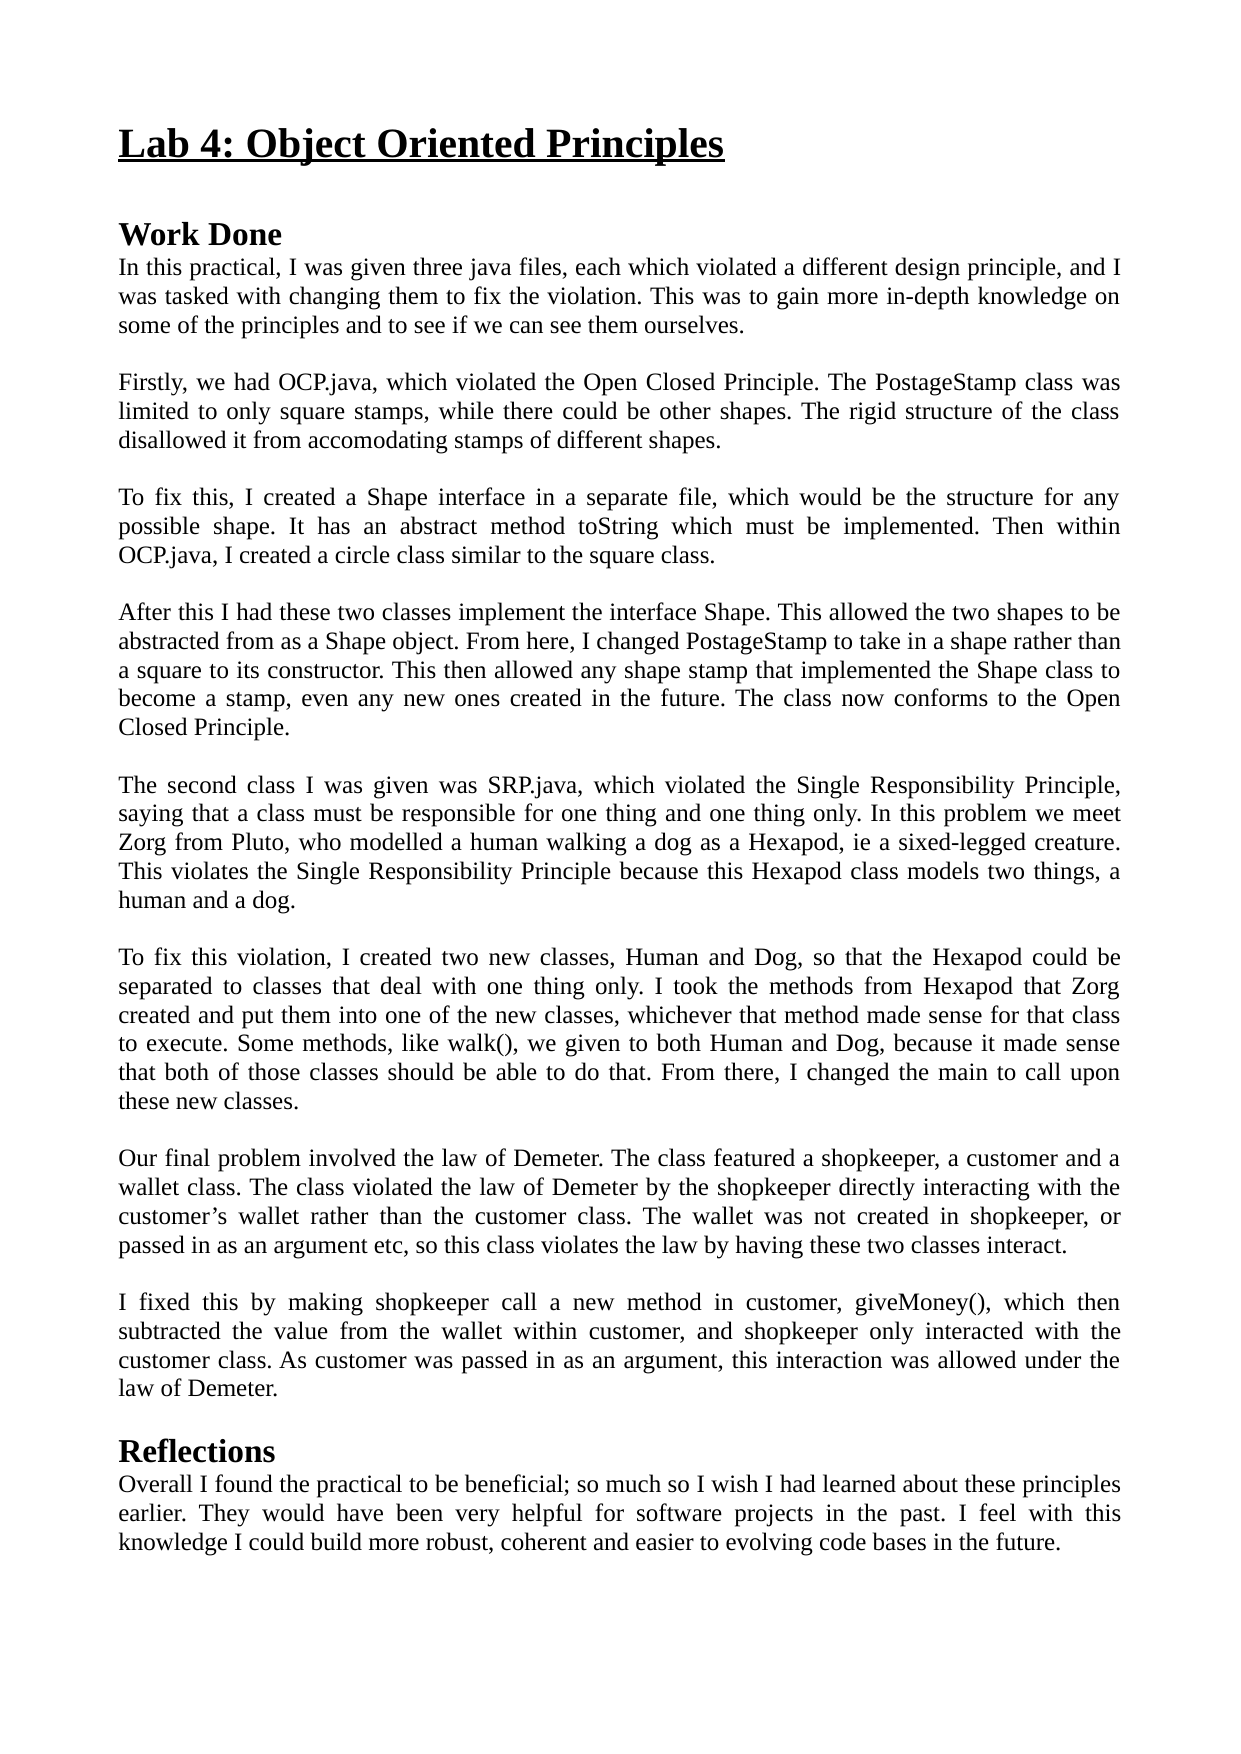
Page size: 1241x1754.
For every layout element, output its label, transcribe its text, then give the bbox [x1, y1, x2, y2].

text Our final problem involved the law of Demeter. The class featured a shopkeeper, a customer and a wallet class. The class violated the law of Demeter by the shopkeeper directly interacting with the customer’s wallet rather than the customer class. The wallet was not created in shopkeeper, or passed in as an argument etc, so this class violates the law by having these two classes interact. [118, 1143, 1122, 1258]
text Reflections [118, 1431, 1122, 1469]
text The second class I was given was SRP.java, which violated the Single Responsibility Principle, saying that a class must be responsible for one thing and one thing only. In this problem we meet Zorg from Pluto, who modelled a human walking a dog as a Hexapod, ie a sixed-legged creature. This violates the Single Responsibility Principle because this Hexapod class models two things, a human and a dog. [118, 770, 1122, 913]
text After this I had these two classes implement the interface Shape. This allowed the two shapes to be abstracted from as a Shape object. From here, I changed PostageStamp to take in a shape rather than a square to its constructor. This then allowed any shape stamp that implemented the Shape class to become a stamp, even any new ones created in the future. The class now conforms to the Open Closed Principle. [118, 597, 1122, 741]
text To fix this, I created a Shape interface in a separate file, which would be the structure for any possible shape. It has an abstract method toString which must be implemented. Then within OCP.java, I created a circle class similar to the square class. [118, 482, 1122, 568]
text Overall I found the practical to be beneficial; so much so I wish I had learned about these principles earlier. They would have been very helpful for software projects in the past. I feel with this knowledge I could build more robust, coherent and easier to evolving code bases in the future. [118, 1469, 1122, 1556]
text To fix this violation, I created two new classes, Human and Dog, so that the Hexapod could be separated to classes that deal with one thing only. I took the methods from Hexapod that Zorg created and put them into one of the new classes, whichever that method made sense for that class to execute. Some methods, like walk(), we given to both Human and Dog, because it made sense that both of those classes should be able to do that. From there, I changed the main to call upon these new classes. [118, 942, 1122, 1115]
text Work Done [118, 214, 1122, 252]
text Lab 4: Object Oriented Principles [118, 118, 1122, 166]
text I fixed this by making shopkeeper call a new method in customer, giveMoney(), which then subtracted the value from the wallet within customer, and shopkeeper only interacted with the customer class. As customer was passed in as an argument, this interaction was allowed under the law of Demeter. [118, 1287, 1122, 1402]
text In this practical, I was given three java files, each which violated a different design principle, and I was tasked with changing them to fix the violation. This was to gain more in-depth knowledge on some of the principles and to see if we can see them ourselves. [118, 252, 1122, 338]
text Firstly, we had OCP.java, which violated the Open Closed Principle. The PostageStamp class was limited to only square stamps, while there could be other shapes. The rigid structure of the class disallowed it from accomodating stamps of different shapes. [118, 367, 1122, 453]
